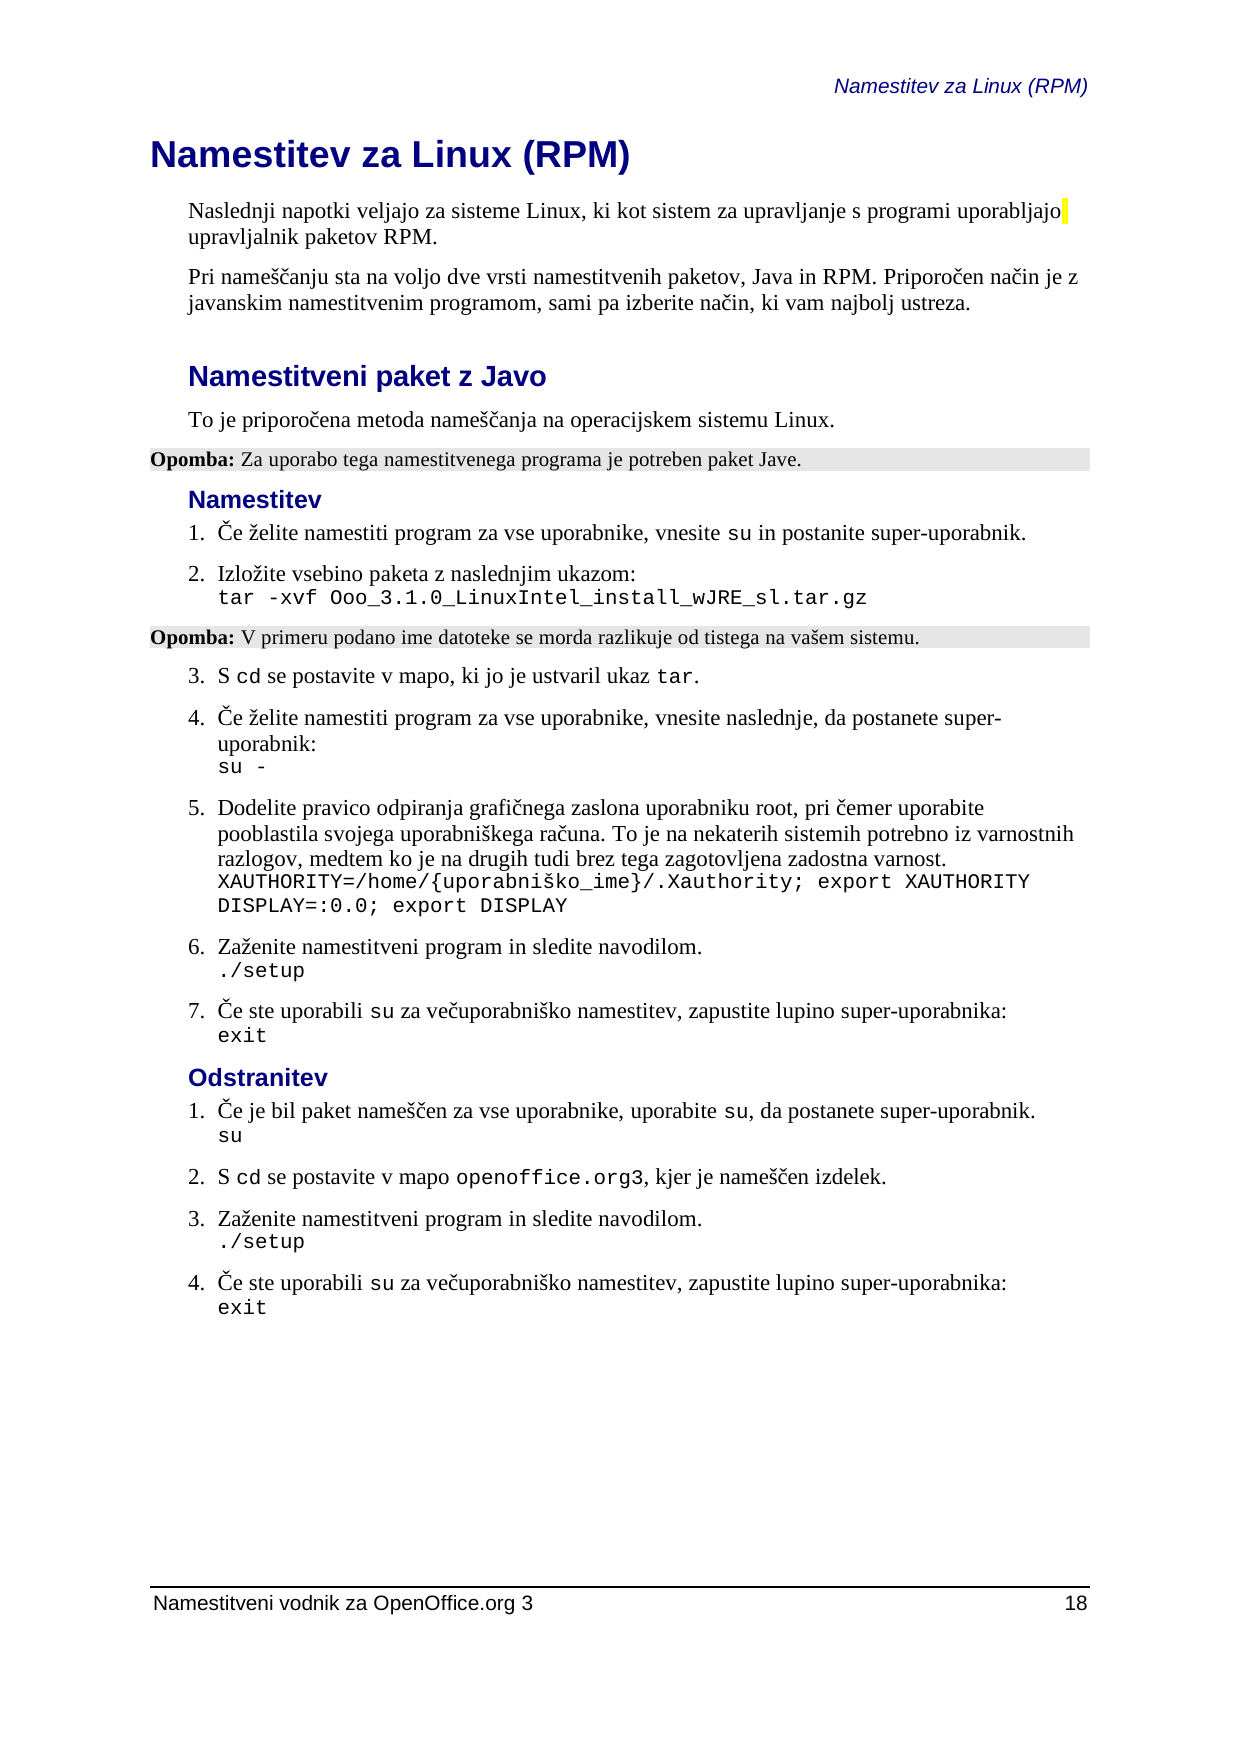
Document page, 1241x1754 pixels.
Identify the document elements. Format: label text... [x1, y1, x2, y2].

text Opomba: V primeru podano ime datoteke se morda razlikuje od tistega na vašem sistemu. [150, 626, 1090, 648]
list Zaženite namestitveni program in sledite navodilom. ./setup [188, 934, 1090, 984]
list Če je bil paket nameščen za vse uporabnike, uporabite su, da postanete super-uporabnik. su [188, 1098, 1090, 1149]
subtitle Namestitev za Linux (RPM) [150, 134, 1090, 176]
list Če ste uporabili su za večuporabniško namestitev, zapustite lupino super-uporabnika: exit [188, 1270, 1090, 1321]
text Opomba: Za uporabo tega namestitvenega programa je potreben paket Jave. [150, 448, 1090, 471]
subtitle Namestitveni paket z Javo [188, 360, 1090, 393]
list Če želite namestiti program za vse uporabnike, vnesite naslednje, da postanete super-uporabnik: su - [188, 705, 1090, 780]
list Izložite vsebino paketa z naslednjim ukazom: tar -xvf Ooo_3.1.0_LinuxIntel_install_wJRE_sl.tar.gz [188, 561, 1090, 611]
list S cd se postavite v mapo openoffice.org3, kjer je nameščen izdelek. [188, 1164, 1090, 1191]
list Dodelite pravico odpiranja grafičnega zaslona uporabniku root, pri čemer uporabite pooblastila svojega uporabniškega računa. To je na nekaterih sistemih potrebno iz varnostnih razlogov, medtem ko je na drugih tudi brez tega zagotovljena zadostna varnost. XAUTHORITY=/home/{uporabniško_ime}/.Xauthority; export XAUTHORITY DISPLAY=:0.0; export DISPLAY [188, 795, 1090, 919]
list Če želite namestiti program za vse uporabnike, vnesite su in postanite super-uporabnik. [188, 519, 1090, 546]
subtitle Namestitev [188, 486, 1090, 513]
text Pri nameščanju sta na voljo dve vrsti namestitvenih paketov, Java in RPM. Priporočen način je z javanskim namestitvenim programom, sami pa izberite način, ki vam najbolj ustreza. [188, 264, 1090, 315]
list S cd se postavite v mapo, ki jo je ustvaril ukaz tar. [188, 663, 1090, 690]
subtitle Odstranitev [188, 1064, 1090, 1092]
list Če ste uporabili su za večuporabniško namestitev, zapustite lupino super-uporabnika: exit [188, 998, 1090, 1049]
list Zaženite namestitveni program in sledite navodilom. ./setup [188, 1206, 1090, 1255]
text Naslednji napotki veljajo za sisteme Linux, ki kot sistem za upravljanje s programi uporabljajo upravljalnik paketov RPM. [188, 198, 1090, 249]
text To je priporočena metoda nameščanja na operacijskem sistemu Linux. [188, 407, 1090, 433]
